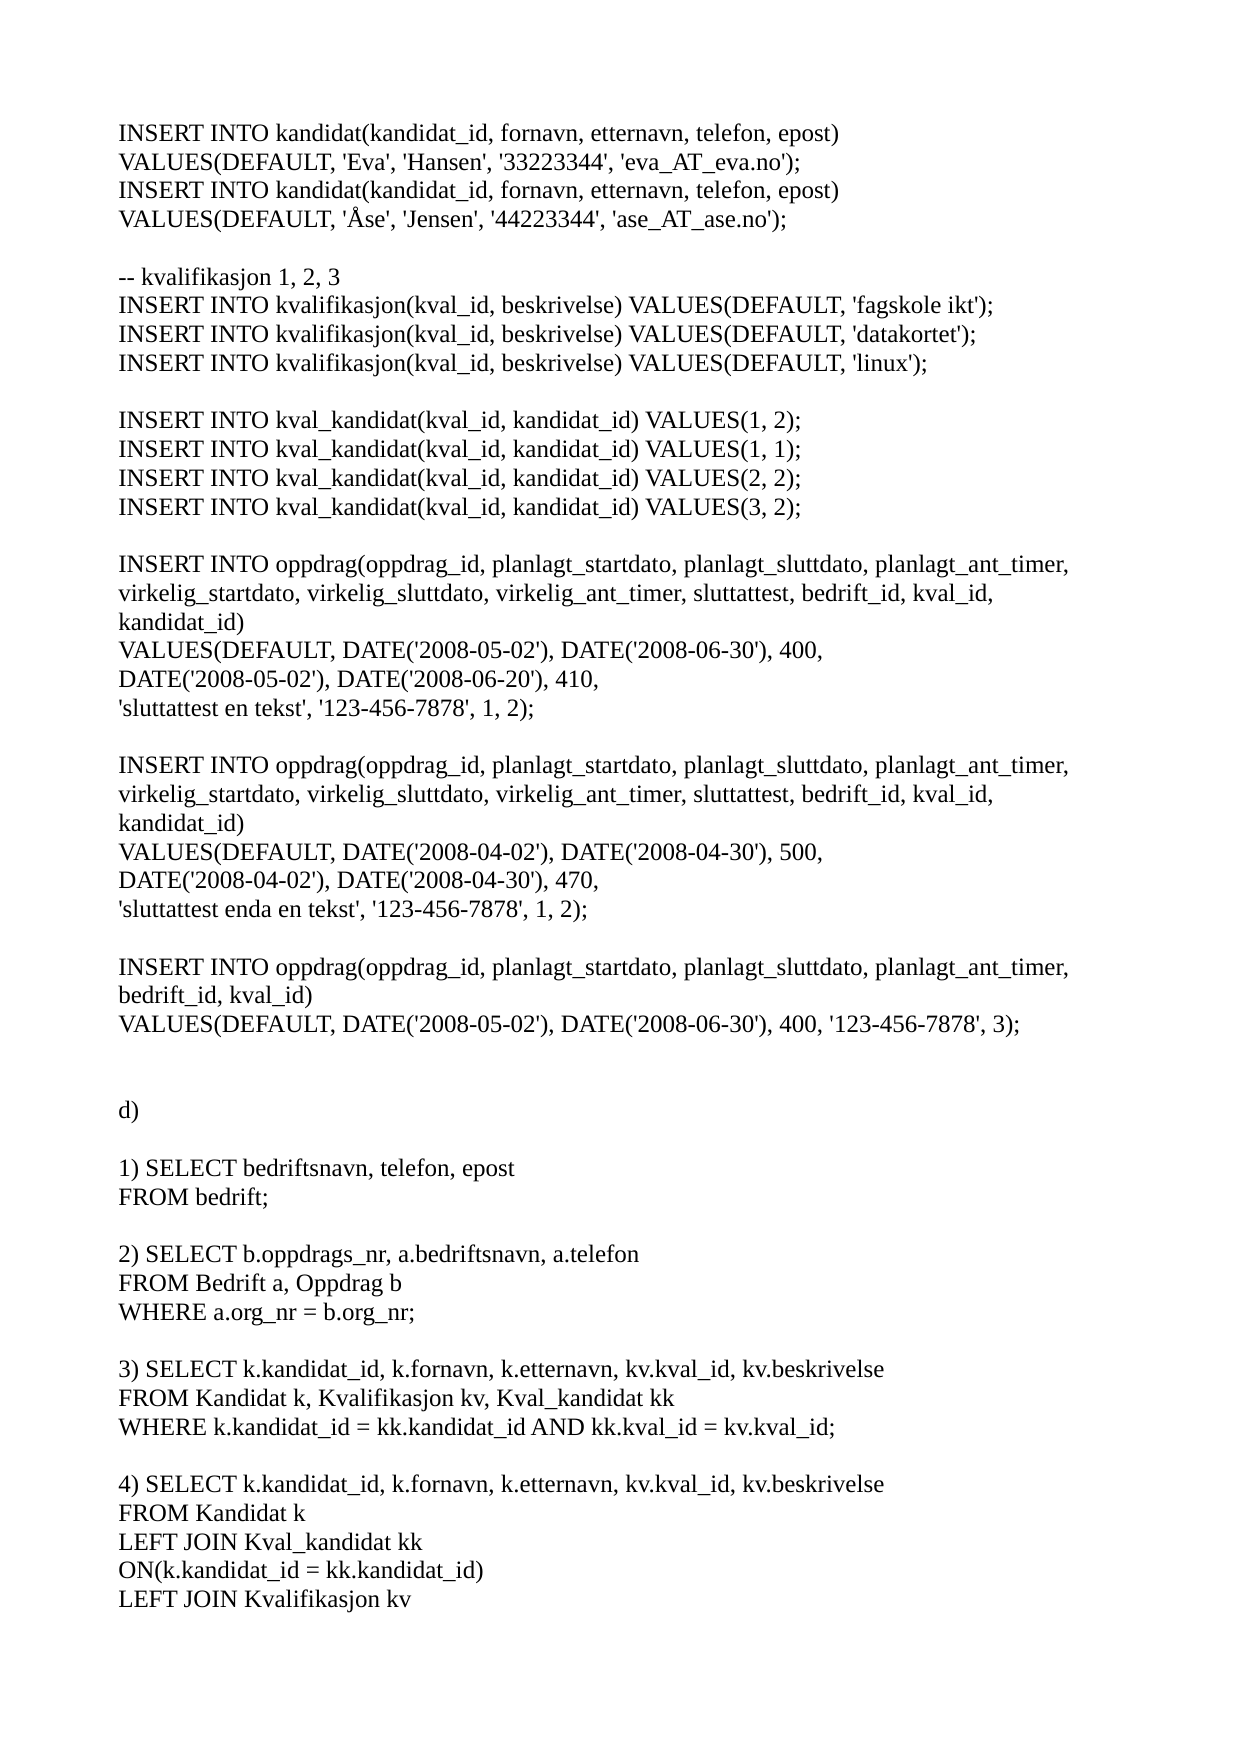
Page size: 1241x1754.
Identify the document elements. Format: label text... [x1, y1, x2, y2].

text WHERE a.org_nr = b.org_nr; [118, 1297, 1122, 1326]
text INSERT INTO kandidat(kandidat_id, fornavn, etternavn, telefon, epost) [118, 176, 1122, 204]
text INSERT INTO kval_kandidat(kval_id, kandidat_id) VALUES(3, 2); [118, 492, 1122, 521]
text FROM Kandidat k [118, 1498, 1122, 1527]
text FROM bedrift; [118, 1182, 1122, 1211]
text DATE('2008-04-02'), DATE('2008-04-30'), 470, [118, 866, 1122, 894]
text LEFT JOIN Kval_kandidat kk [118, 1527, 1122, 1556]
text virkelig_startdato, virkelig_sluttdato, virkelig_ant_timer, sluttattest, bedrift_id, kval_id, kandidat_id) [118, 779, 1122, 837]
text VALUES(DEFAULT, 'Åse', 'Jensen', '44223344', 'ase_AT_ase.no'); [118, 204, 1122, 233]
text 'sluttattest enda en tekst', '123-456-7878', 1, 2); [118, 894, 1122, 923]
text VALUES(DEFAULT, DATE('2008-04-02'), DATE('2008-04-30'), 500, [118, 837, 1122, 866]
text INSERT INTO kvalifikasjon(kval_id, beskrivelse) VALUES(DEFAULT, 'fagskole ikt'); [118, 291, 1122, 319]
text FROM Kandidat k, Kvalifikasjon kv, Kval_kandidat kk [118, 1383, 1122, 1412]
text d) [118, 1096, 1122, 1124]
text FROM Bedrift a, Oppdrag b [118, 1268, 1122, 1297]
text INSERT INTO kval_kandidat(kval_id, kandidat_id) VALUES(1, 1); [118, 434, 1122, 463]
text INSERT INTO oppdrag(oppdrag_id, planlagt_startdato, planlagt_sluttdato, planlagt_ant_timer, [118, 751, 1122, 779]
text VALUES(DEFAULT, 'Eva', 'Hansen', '33223344', 'eva_AT_eva.no'); [118, 147, 1122, 176]
text 2) SELECT b.oppdrags_nr, a.bedriftsnavn, a.telefon [118, 1239, 1122, 1268]
text DATE('2008-05-02'), DATE('2008-06-20'), 410, [118, 664, 1122, 693]
text -- kvalifikasjon 1, 2, 3 [118, 262, 1122, 291]
text WHERE k.kandidat_id = kk.kandidat_id AND kk.kval_id = kv.kval_id; [118, 1412, 1122, 1441]
text INSERT INTO kvalifikasjon(kval_id, beskrivelse) VALUES(DEFAULT, 'linux'); [118, 348, 1122, 377]
text INSERT INTO kandidat(kandidat_id, fornavn, etternavn, telefon, epost) [118, 118, 1122, 147]
text 1) SELECT bedriftsnavn, telefon, epost [118, 1153, 1122, 1182]
text 4) SELECT k.kandidat_id, k.fornavn, k.etternavn, kv.kval_id, kv.beskrivelse [118, 1469, 1122, 1498]
text INSERT INTO kval_kandidat(kval_id, kandidat_id) VALUES(2, 2); [118, 463, 1122, 492]
text INSERT INTO kval_kandidat(kval_id, kandidat_id) VALUES(1, 2); [118, 406, 1122, 434]
text ON(k.kandidat_id = kk.kandidat_id) [118, 1556, 1122, 1584]
text INSERT INTO oppdrag(oppdrag_id, planlagt_startdato, planlagt_sluttdato, planlagt_ant_timer, [118, 549, 1122, 578]
text VALUES(DEFAULT, DATE('2008-05-02'), DATE('2008-06-30'), 400, '123-456-7878', 3); [118, 1009, 1122, 1038]
text VALUES(DEFAULT, DATE('2008-05-02'), DATE('2008-06-30'), 400, [118, 636, 1122, 664]
text 3) SELECT k.kandidat_id, k.fornavn, k.etternavn, kv.kval_id, kv.beskrivelse [118, 1354, 1122, 1383]
text INSERT INTO oppdrag(oppdrag_id, planlagt_startdato, planlagt_sluttdato, planlagt_ant_timer, bedrift_id, kval_id) [118, 952, 1122, 1009]
text LEFT JOIN Kvalifikasjon kv [118, 1584, 1122, 1613]
text 'sluttattest en tekst', '123-456-7878', 1, 2); [118, 693, 1122, 722]
text INSERT INTO kvalifikasjon(kval_id, beskrivelse) VALUES(DEFAULT, 'datakortet'); [118, 319, 1122, 348]
text virkelig_startdato, virkelig_sluttdato, virkelig_ant_timer, sluttattest, bedrift_id, kval_id, kandidat_id) [118, 578, 1122, 636]
